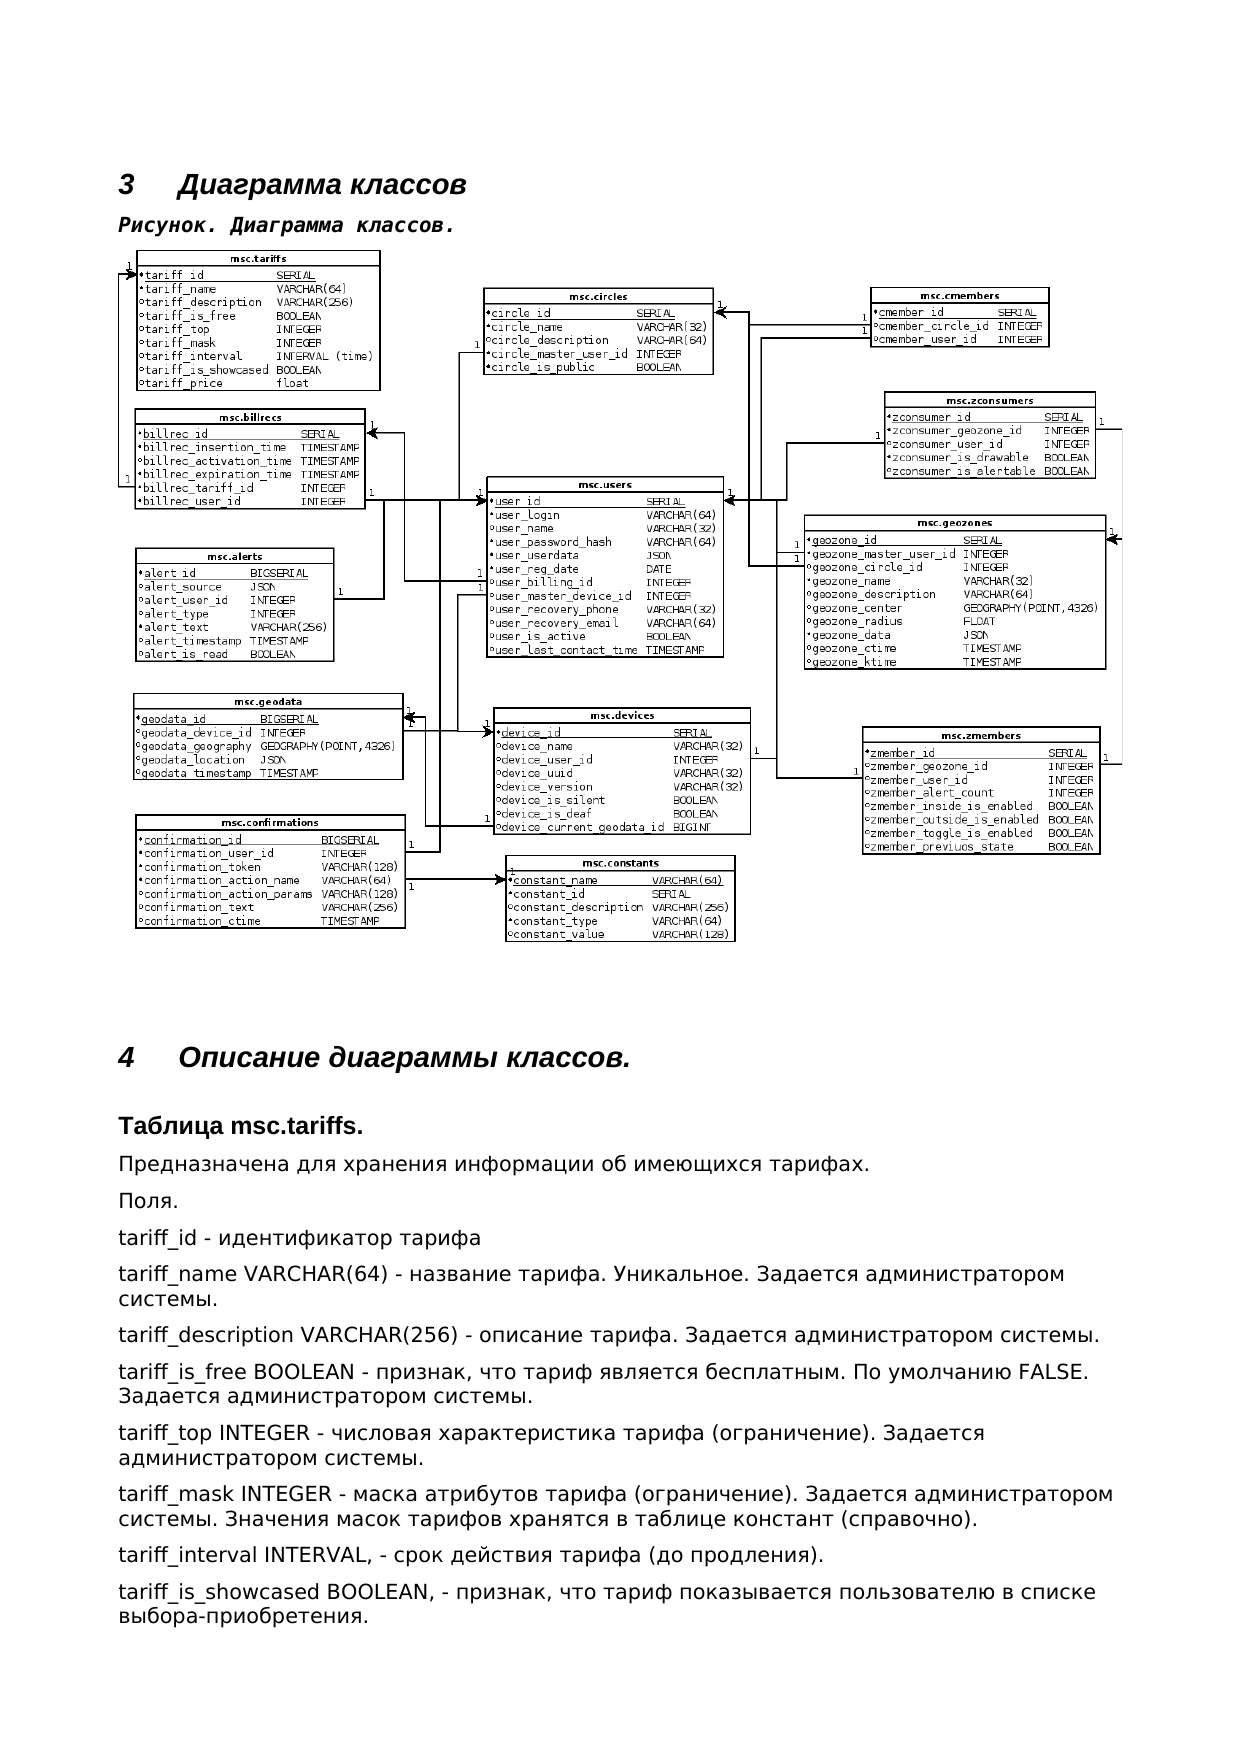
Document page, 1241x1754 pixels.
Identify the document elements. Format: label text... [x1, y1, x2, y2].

text tariff_name VARCHAR(64) - название тарифа. Уникальное. Задается администратором системы. [118, 1262, 1122, 1311]
text tariff_is_showcased BOOLEAN, - признак, что тариф показывается пользователю в списке выбора-приобретения. [118, 1580, 1122, 1629]
text tariff_is_free BOOLEAN - признак, что тариф является бесплатным. По умолчанию FALSE. Задается администратором системы. [118, 1360, 1122, 1409]
subtitle Диаграмма классов [118, 167, 1122, 201]
text Предназначена для хранения информации об имеющихся тарифах. [118, 1152, 1122, 1176]
picture [118, 250, 1123, 942]
text tariff_interval INTERVAL, - срок действия тарифа (до продления). [118, 1543, 1122, 1568]
subtitle Таблица msc.tariffs. [118, 1111, 1122, 1140]
text tariff_mask INTEGER - маска атрибутов тарифа (ограничение). Задается администратором системы. Значения масок тарифов хранятся в таблице констант (справочно). [118, 1482, 1122, 1531]
text Рисунок. Диаграмма классов. [118, 213, 1122, 238]
text tariff_description VARCHAR(256) - описание тарифа. Задается администратором системы. [118, 1323, 1122, 1348]
text tariff_top INTEGER - числовая характеристика тарифа (ограничение). Задается администратором системы. [118, 1421, 1122, 1470]
subtitle Описание диаграммы классов. [118, 1040, 1122, 1073]
text tariff_id - идентификатор тарифа [118, 1226, 1122, 1250]
text Поля. [118, 1189, 1122, 1213]
